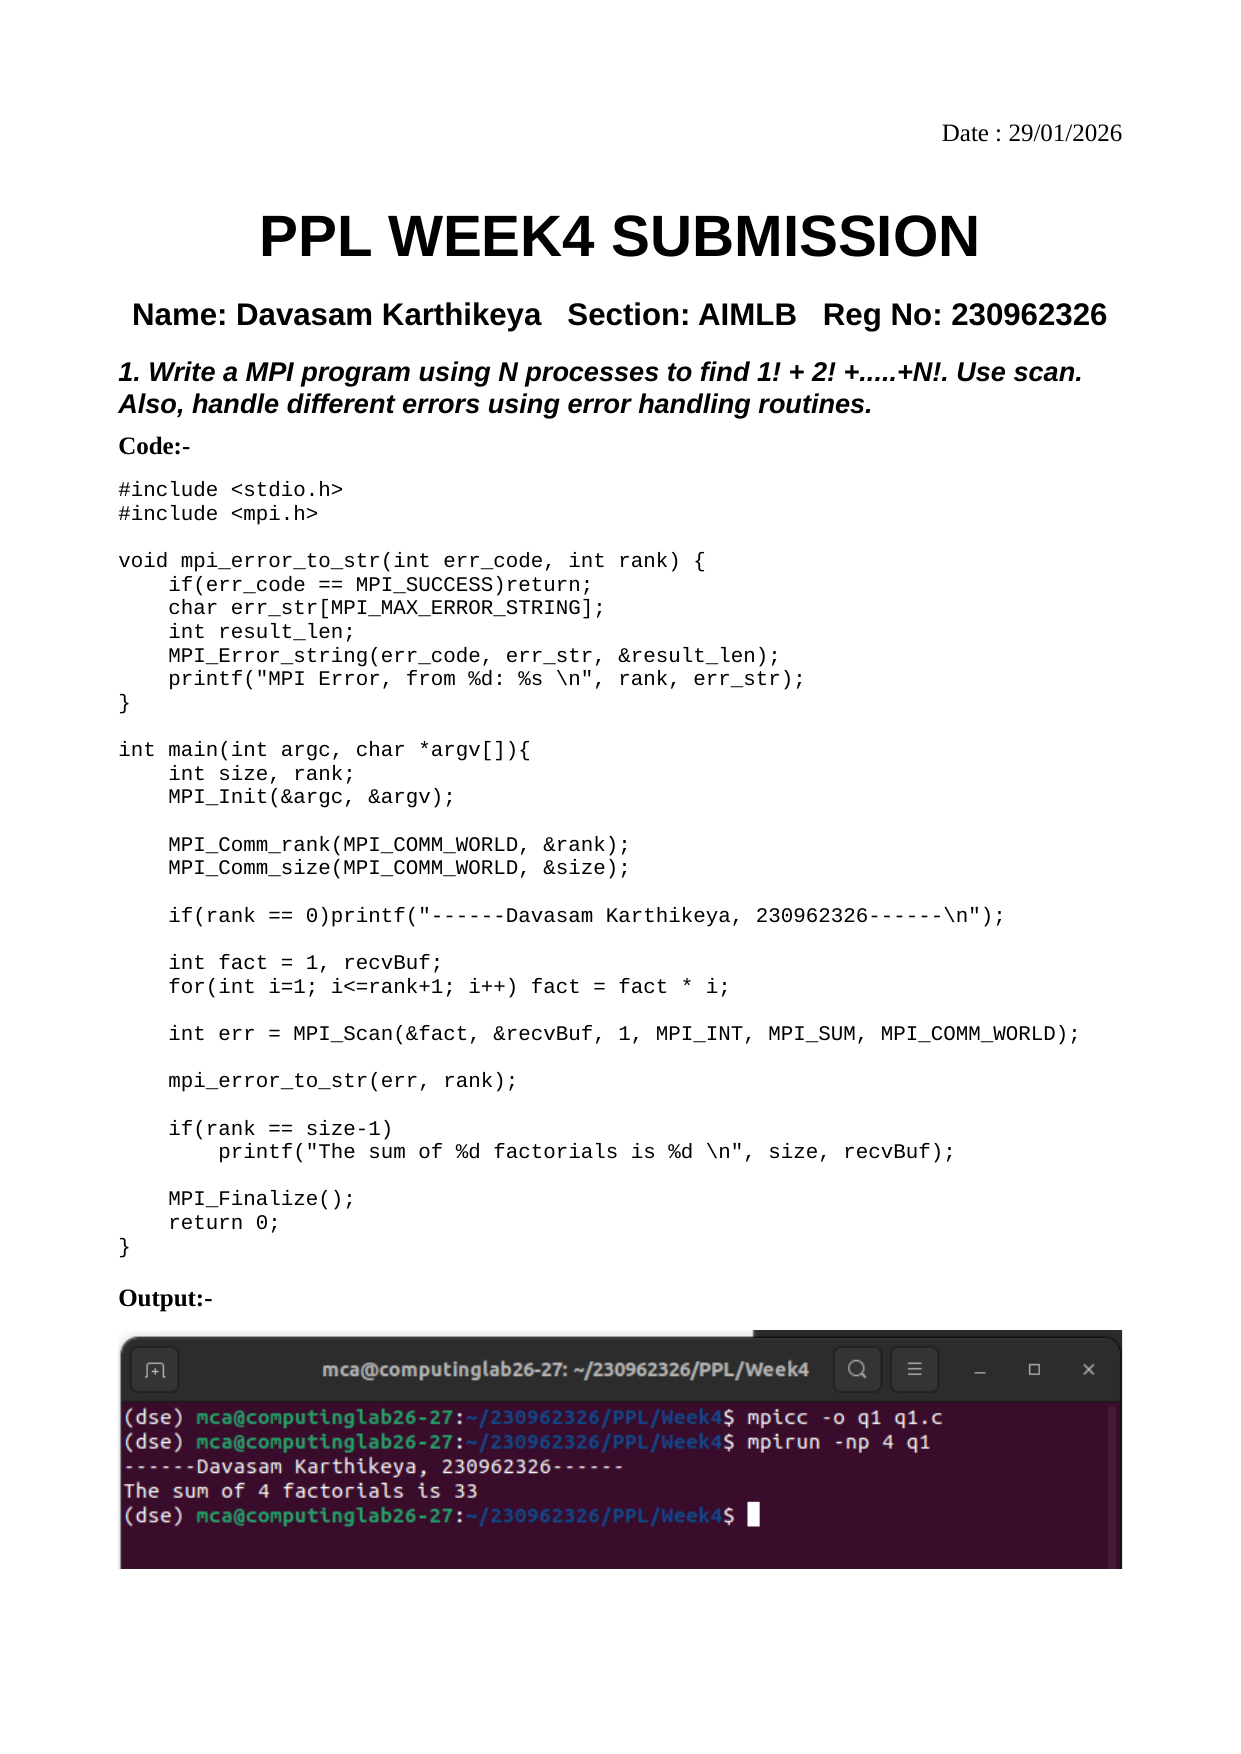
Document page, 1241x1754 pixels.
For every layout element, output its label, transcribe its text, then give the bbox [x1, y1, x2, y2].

text char err_str[MPI_MAX_ERROR_STRING]; [118, 597, 1122, 621]
text MPI_Init(&argc, &argv); [118, 786, 1122, 810]
text } [118, 692, 1122, 716]
text #include <mpi.h> [118, 503, 1122, 526]
text } [118, 1236, 1122, 1259]
text return 0; [118, 1212, 1122, 1236]
text void mpi_error_to_str(int err_code, int rank) { [118, 550, 1122, 574]
text #include <stdio.h> [118, 479, 1122, 503]
text if(rank == size-1) [118, 1117, 1122, 1141]
picture [118, 1330, 1123, 1569]
text int main(int argc, char *argv[]){ [118, 739, 1122, 763]
text Code:- [118, 431, 1122, 460]
text if(err_code == MPI_SUCCESS)return; [118, 574, 1122, 597]
subtitle Name: Davasam Karthikeya Section: AIMLB Reg No: 230962326 [118, 296, 1122, 331]
text for(int i=1; i<=rank+1; i++) fact = fact * i; [118, 976, 1122, 999]
title PPL WEEK4 SUBMISSION [118, 201, 1122, 268]
text MPI_Comm_size(MPI_COMM_WORLD, &size); [118, 857, 1122, 881]
text int err = MPI_Scan(&fact, &recvBuf, 1, MPI_INT, MPI_SUM, MPI_COMM_WORLD); [118, 1023, 1122, 1047]
text if(rank == 0)printf("------Davasam Karthikeya, 230962326------\n"); [118, 905, 1122, 928]
text printf("MPI Error, from %d: %s \n", rank, err_str); [118, 668, 1122, 692]
text mpi_error_to_str(err, rank); [118, 1070, 1122, 1094]
text MPI_Finalize(); [118, 1188, 1122, 1212]
text printf("The sum of %d factorials is %d \n", size, recvBuf); [118, 1141, 1122, 1165]
text int size, rank; [118, 763, 1122, 786]
subtitle 1. Write a MPI program using N processes to find 1! + 2! +.....+N!. Use scan. Also, handle different errors using error handling routines. [118, 356, 1122, 419]
text int result_len; [118, 621, 1122, 644]
text MPI_Comm_rank(MPI_COMM_WORLD, &rank); [118, 834, 1122, 857]
text MPI_Error_string(err_code, err_str, &result_len); [118, 644, 1122, 668]
text int fact = 1, recvBuf; [118, 952, 1122, 976]
text Output:- [118, 1283, 1122, 1312]
